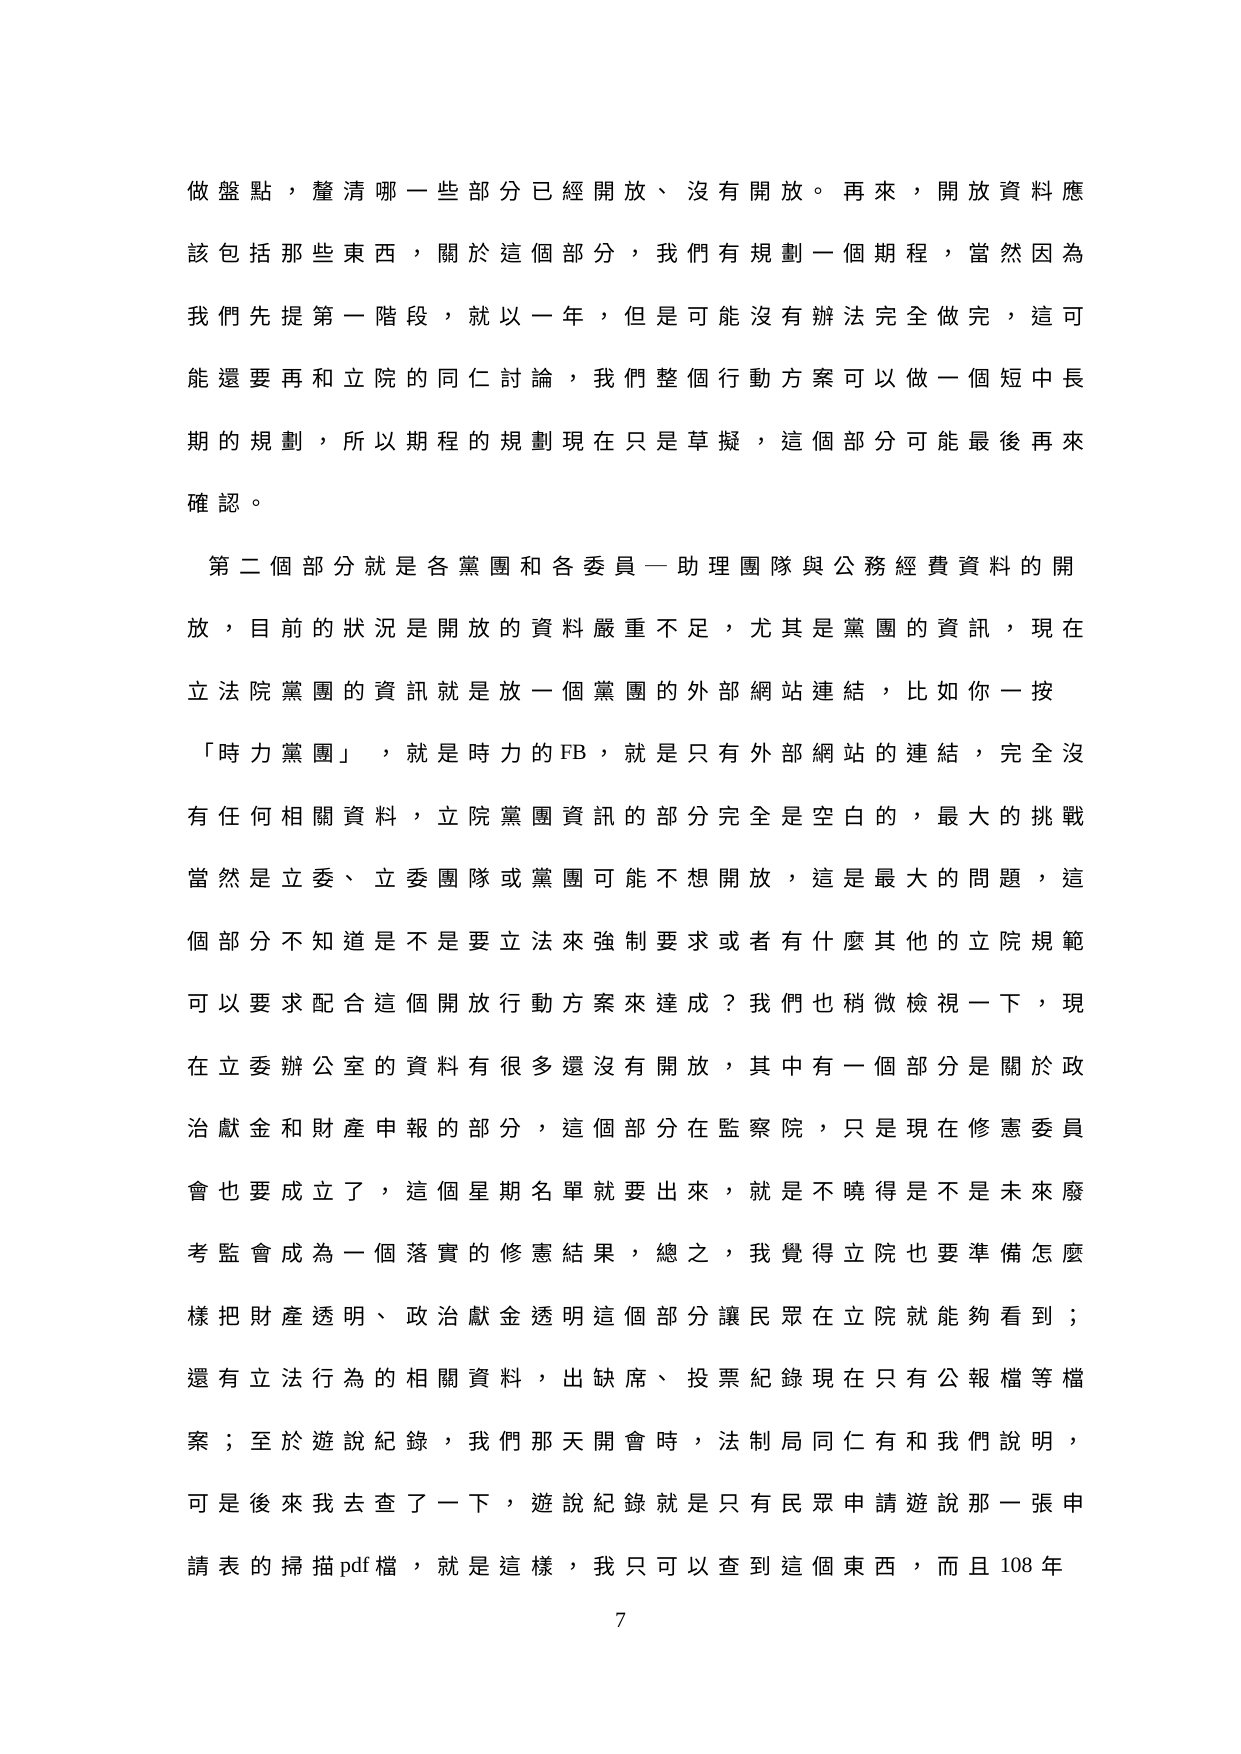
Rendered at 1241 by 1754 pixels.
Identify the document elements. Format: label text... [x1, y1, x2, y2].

text 做盤點，釐清哪一些部分已經開放、沒有開放。再來，開放資料應該包括那些東西，關於這個部分，我們有規劃一個期程，當然因為我們先提第一階段，就以一年，但是可能沒有辦法完全做完，這可能還要再和立院的同仁討論，我們整個行動方案可以做一個短中長期的規劃，所以期程的規劃現在只是草擬，這個部分可能最後再來確認。 [173, 158, 1089, 533]
text 第二個部分就是各黨團和各委員─助理團隊與公務經費資料的開放，目前的狀況是開放的資料嚴重不足，尤其是黨團的資訊，現在立法院黨團的資訊就是放一個黨團的外部網站連結，比如你一按「時力黨團」，就是時力的FB，就是只有外部網站的連結，完全沒有任何相關資料，立院黨團資訊的部分完全是空白的，最大的挑戰當然是立委、立委團隊或黨團可能不想開放，這是最大的問題，這個部分不知道是不是要立法來強制要求或者有什麼其他的立院規範可以要求配合這個開放行動方案來達成？我們也稍微檢視一下，現在立委辦公室的資料有很多還沒有開放，其中有一個部分是關於政治獻金和財產申報的部分，這個部分在監察院，只是現在修憲委員會也要成立了，這個星期名單就要出來，就是不曉得是不是未來廢考監會成為一個落實的修憲結果，總之，我覺得立院也要準備怎麼樣把財產透明、政治獻金透明這個部分讓民眾在立院就能夠看到；還有立法行為的相關資料，出缺席、投票紀錄現在只有公報檔等檔案；至於遊說紀錄，我們那天開會時，法制局同仁有和我們說明，可是後來我去查了一下，遊說紀錄就是只有民眾申請遊說那一張申請表的掃描pdf檔，就是這樣，我只可以查到這個東西，而且108年 [173, 533, 1089, 1596]
